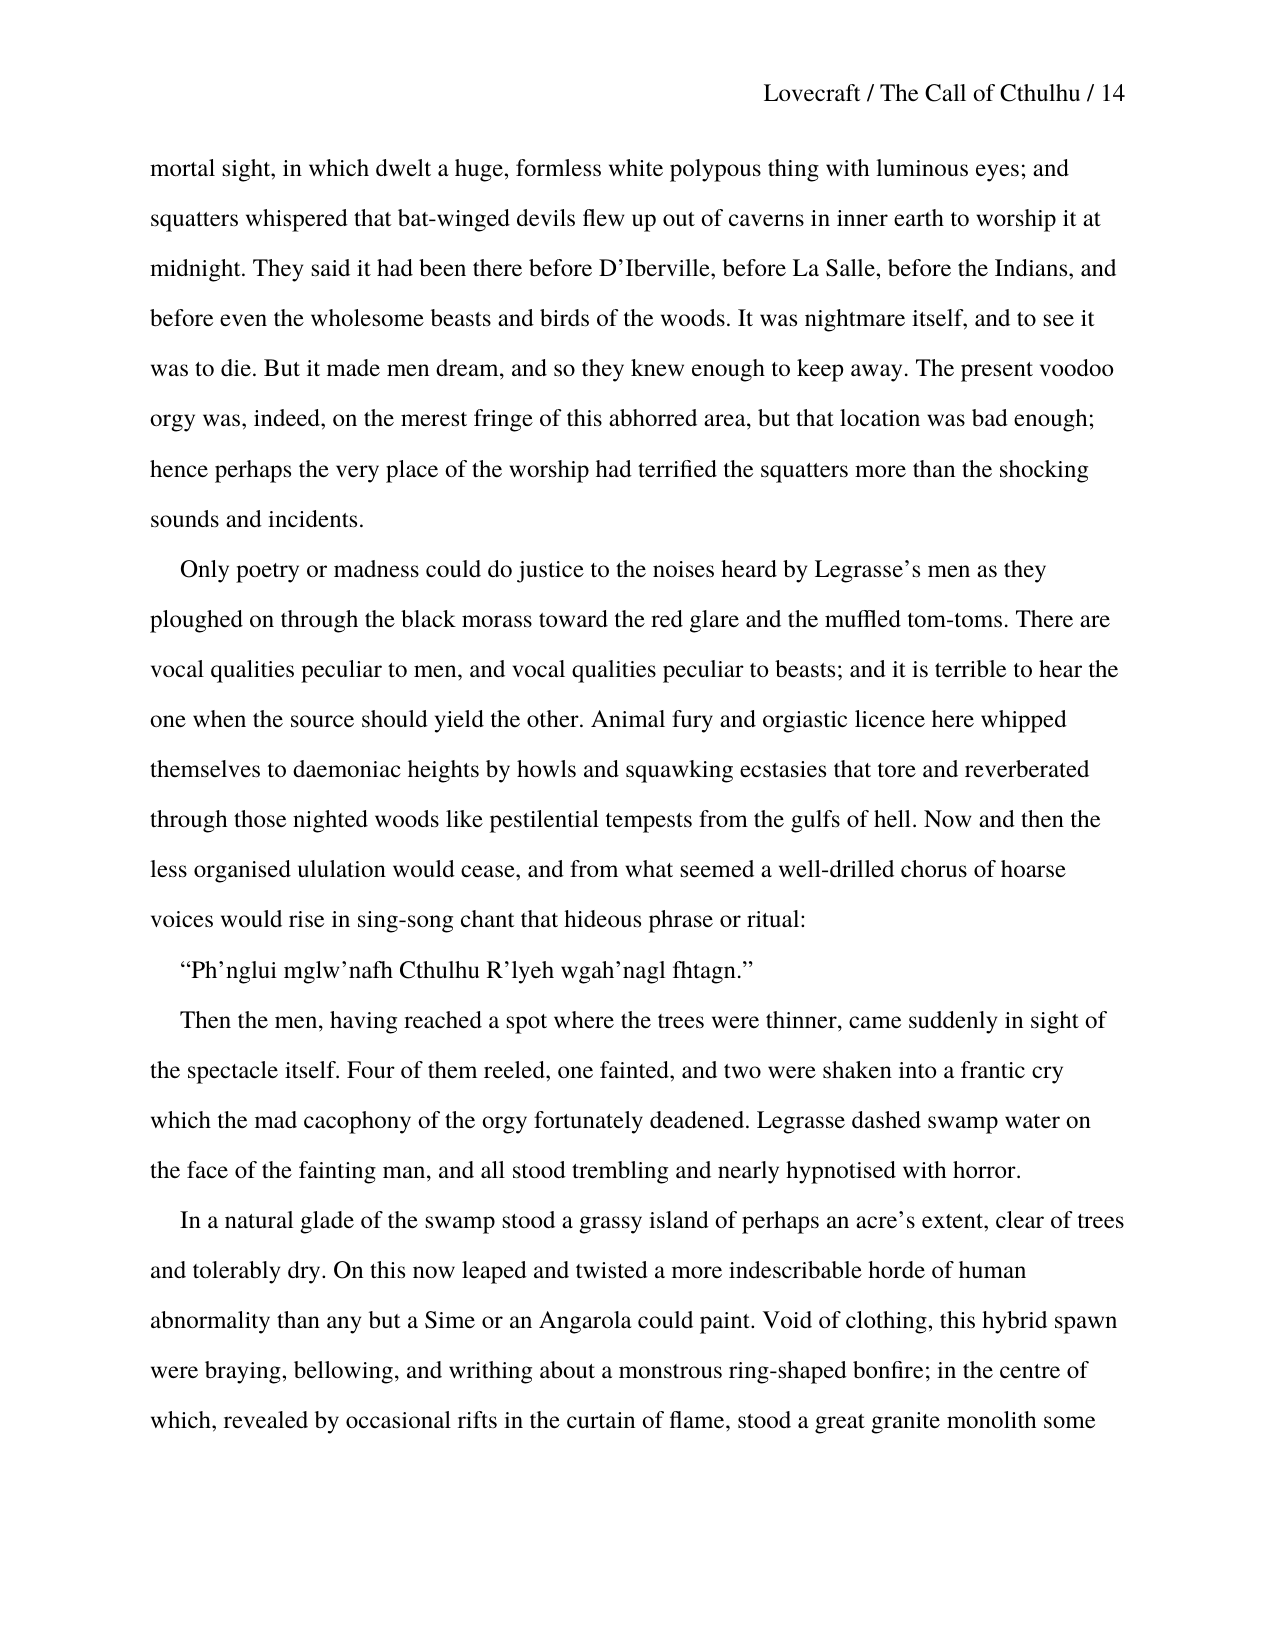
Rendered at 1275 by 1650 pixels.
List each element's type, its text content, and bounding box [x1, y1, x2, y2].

text Then the men, having reached a spot where the trees were thinner, came suddenly in sight of the spectacle itself. Four of them reeled, one fainted, and two were shaken into a frantic cry which the mad cacophony of the orgy fortunately deadened. Legrasse dashed swamp water on the face of the fainting man, and all stood trembling and nearly hypnotised with horror. [150, 1002, 1125, 1186]
text mortal sight, in which dwelt a huge, formless white polypous thing with luminous eyes; and squatters whispered that bat-winged devils flew up out of caverns in inner earth to worship it at midnight. They said it had been there before D’Iberville, before La Salle, before the Indians, and before even the wholesome beasts and birds of the woods. It was nightmare itself, and to see it was to die. But it made men dream, and so they knew enough to keep away. The present voodoo orgy was, indeed, on the merest fringe of this abhorred area, but that location was bad enough; hence perhaps the very place of the worship had terrified the squatters more than the shocking sounds and incidents. [150, 150, 1125, 534]
text “Ph’nglui mglw’nafh Cthulhu R’lyeh wgah’nagl fhtagn.” [150, 952, 1125, 985]
text In a natural glade of the swamp stood a grassy island of perhaps an acre’s extent, clear of trees and tolerably dry. On this now leaped and twisted a more indescribable horde of human abnormality than any but a Sime or an Angarola could paint. Void of clothing, this hybrid spawn were braying, bellowing, and writhing about a monstrous ring-shaped bonfire; in the centre of which, revealed by occasional rifts in the curtain of flame, stood a great granite monolith some [150, 1202, 1125, 1436]
text Only poetry or madness could do justice to the noises heard by Legrasse’s men as they ploughed on through the black morass toward the red glare and the muffled tom-toms. There are vocal qualities peculiar to men, and vocal qualities peculiar to beasts; and it is terrible to hear the one when the source should yield the other. Animal fury and orgiastic licence here whipped themselves to daemoniac heights by howls and squawking ecstasies that tore and reverberated through those nighted woods like pestilential tempests from the gulfs of hell. Now and then the less organised ululation would cease, and from what seemed a well-drilled chorus of hoarse voices would rise in sing-song chant that hideous phrase or ritual: [150, 551, 1125, 935]
